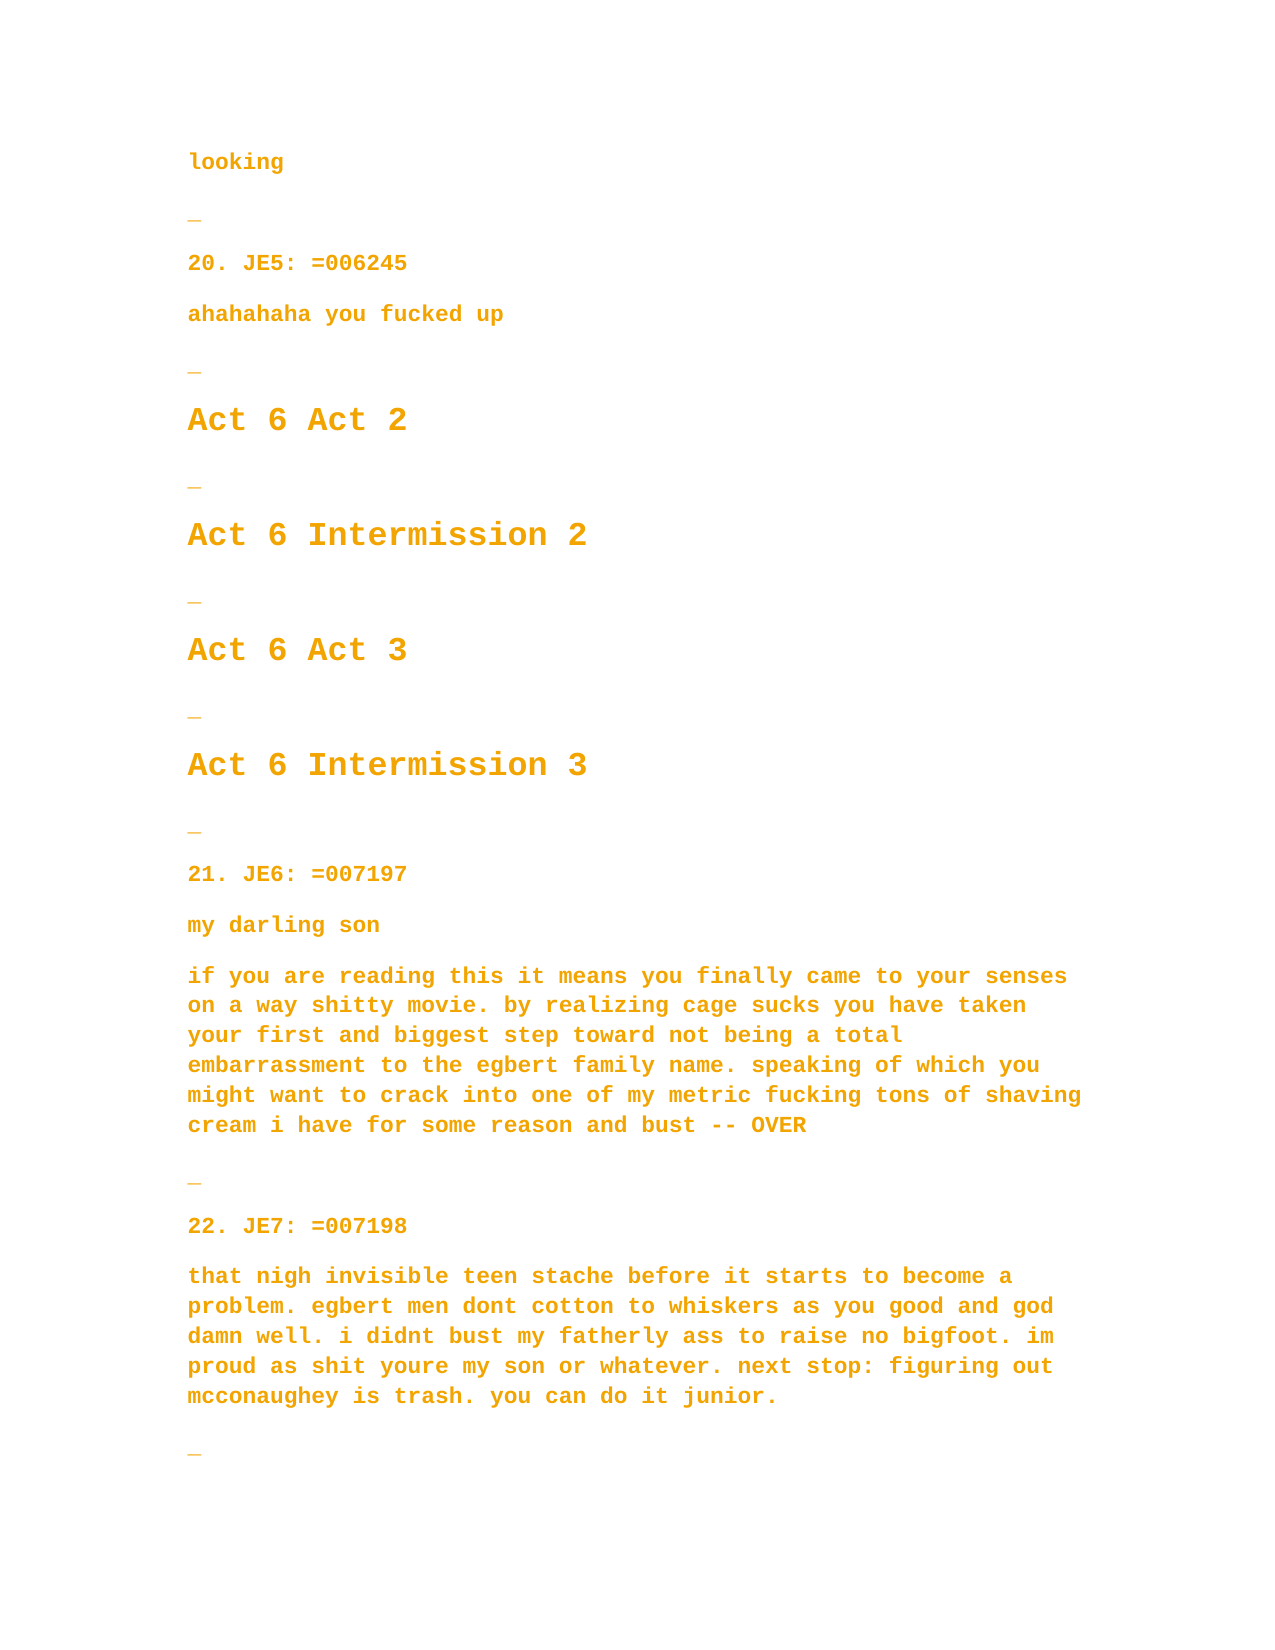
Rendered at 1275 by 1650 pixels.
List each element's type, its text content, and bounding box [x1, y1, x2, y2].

text my darling son [187, 913, 1087, 939]
text _ [187, 467, 1087, 493]
text 20. JE5: =006245 [187, 251, 1087, 277]
text _ [187, 1434, 1087, 1461]
text ahahahaha you fucked up [187, 302, 1087, 328]
text _ [187, 812, 1087, 838]
text _ [187, 582, 1087, 608]
text Act 6 Intermission 2 [187, 518, 1087, 556]
text looking [187, 150, 1087, 176]
text _ [187, 1163, 1087, 1189]
text _ [187, 201, 1087, 227]
text 22. JE7: =007198 [187, 1214, 1087, 1240]
text Act 6 Act 2 [187, 403, 1087, 441]
text that nigh invisible teen stache before it starts to become a problem. egbert men dont cotton to whiskers as you good and god damn well. i didnt bust my fatherly ass to raise no bigfoot. im proud as shit youre my son or whatever. next stop: figuring out mcconaughey is trash. you can do it junior. [187, 1265, 1087, 1410]
text Act 6 Intermission 3 [187, 748, 1087, 786]
text _ [187, 697, 1087, 723]
text if you are reading this it means you finally came to your senses on a way shitty movie. by realizing cage sucks you have taken your first and biggest step toward not being a total embarrassment to the egbert family name. speaking of which you might want to crack into one of my metric fucking tons of shaving cream i have for some reason and bust -- OVER [187, 964, 1087, 1139]
text 21. JE6: =007197 [187, 863, 1087, 889]
text Act 6 Act 3 [187, 633, 1087, 671]
text _ [187, 352, 1087, 378]
